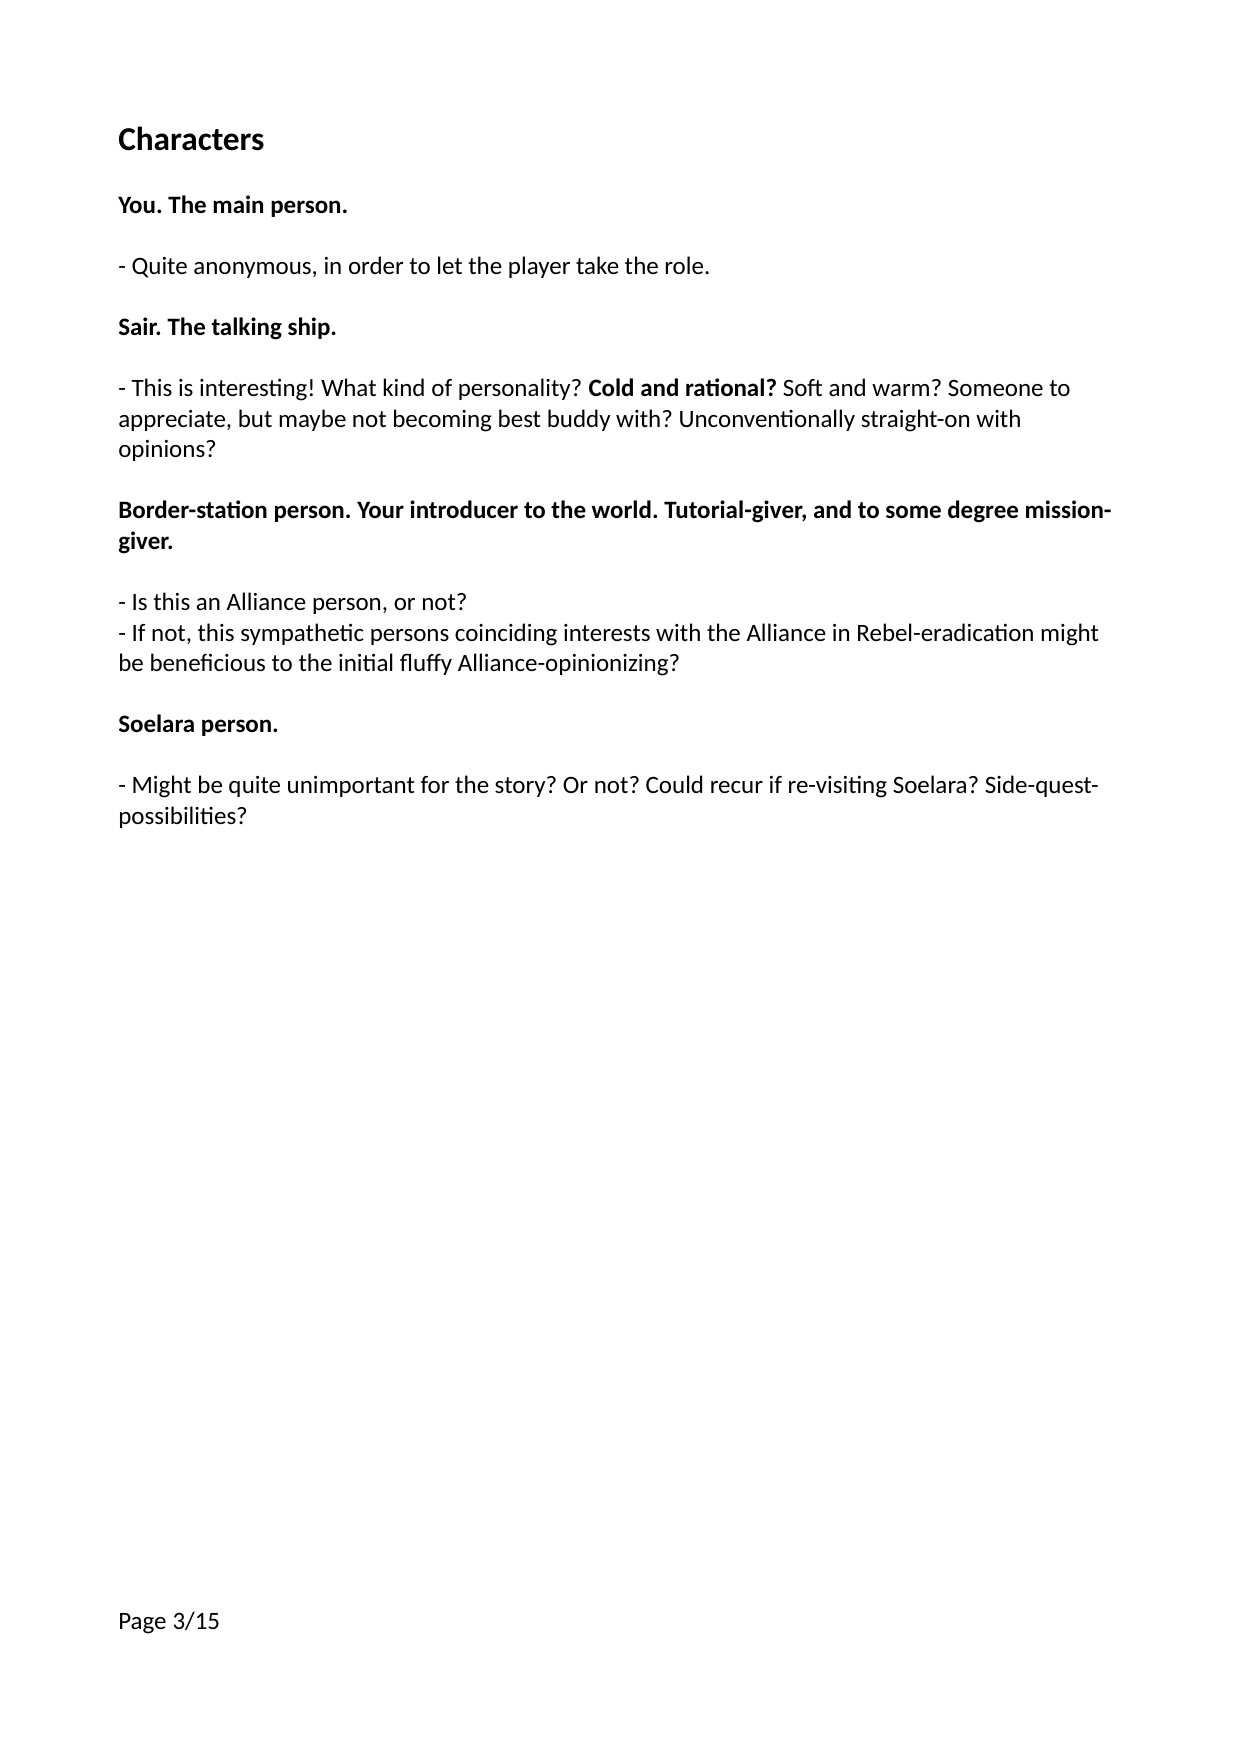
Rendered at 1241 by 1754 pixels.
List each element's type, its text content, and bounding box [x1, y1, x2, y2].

text Soelara person. [118, 708, 1122, 739]
text You. The main person. [118, 189, 1122, 220]
text Characters [118, 118, 1122, 159]
text Border-station person. Your introducer to the world. Tutorial-giver, and to some degree mission-giver. [118, 494, 1122, 556]
text Sair. The talking ship. [118, 311, 1122, 342]
text - This is interesting! What kind of personality? Cold and rational? Soft and warm? Someone to appreciate, but maybe not becoming best buddy with? Unconventionally straight-on with opinions? [118, 372, 1122, 464]
text - If not, this sympathetic persons coinciding interests with the Alliance in Rebel-eradication might be beneficious to the initial fluffy Alliance-opinionizing? [118, 617, 1122, 678]
text - Is this an Alliance person, or not? [118, 586, 1122, 617]
text - Quite anonymous, in order to let the player take the role. [118, 250, 1122, 281]
text - Might be quite unimportant for the story? Or not? Could recur if re-visiting Soelara? Side-quest-possibilities? [118, 769, 1122, 830]
